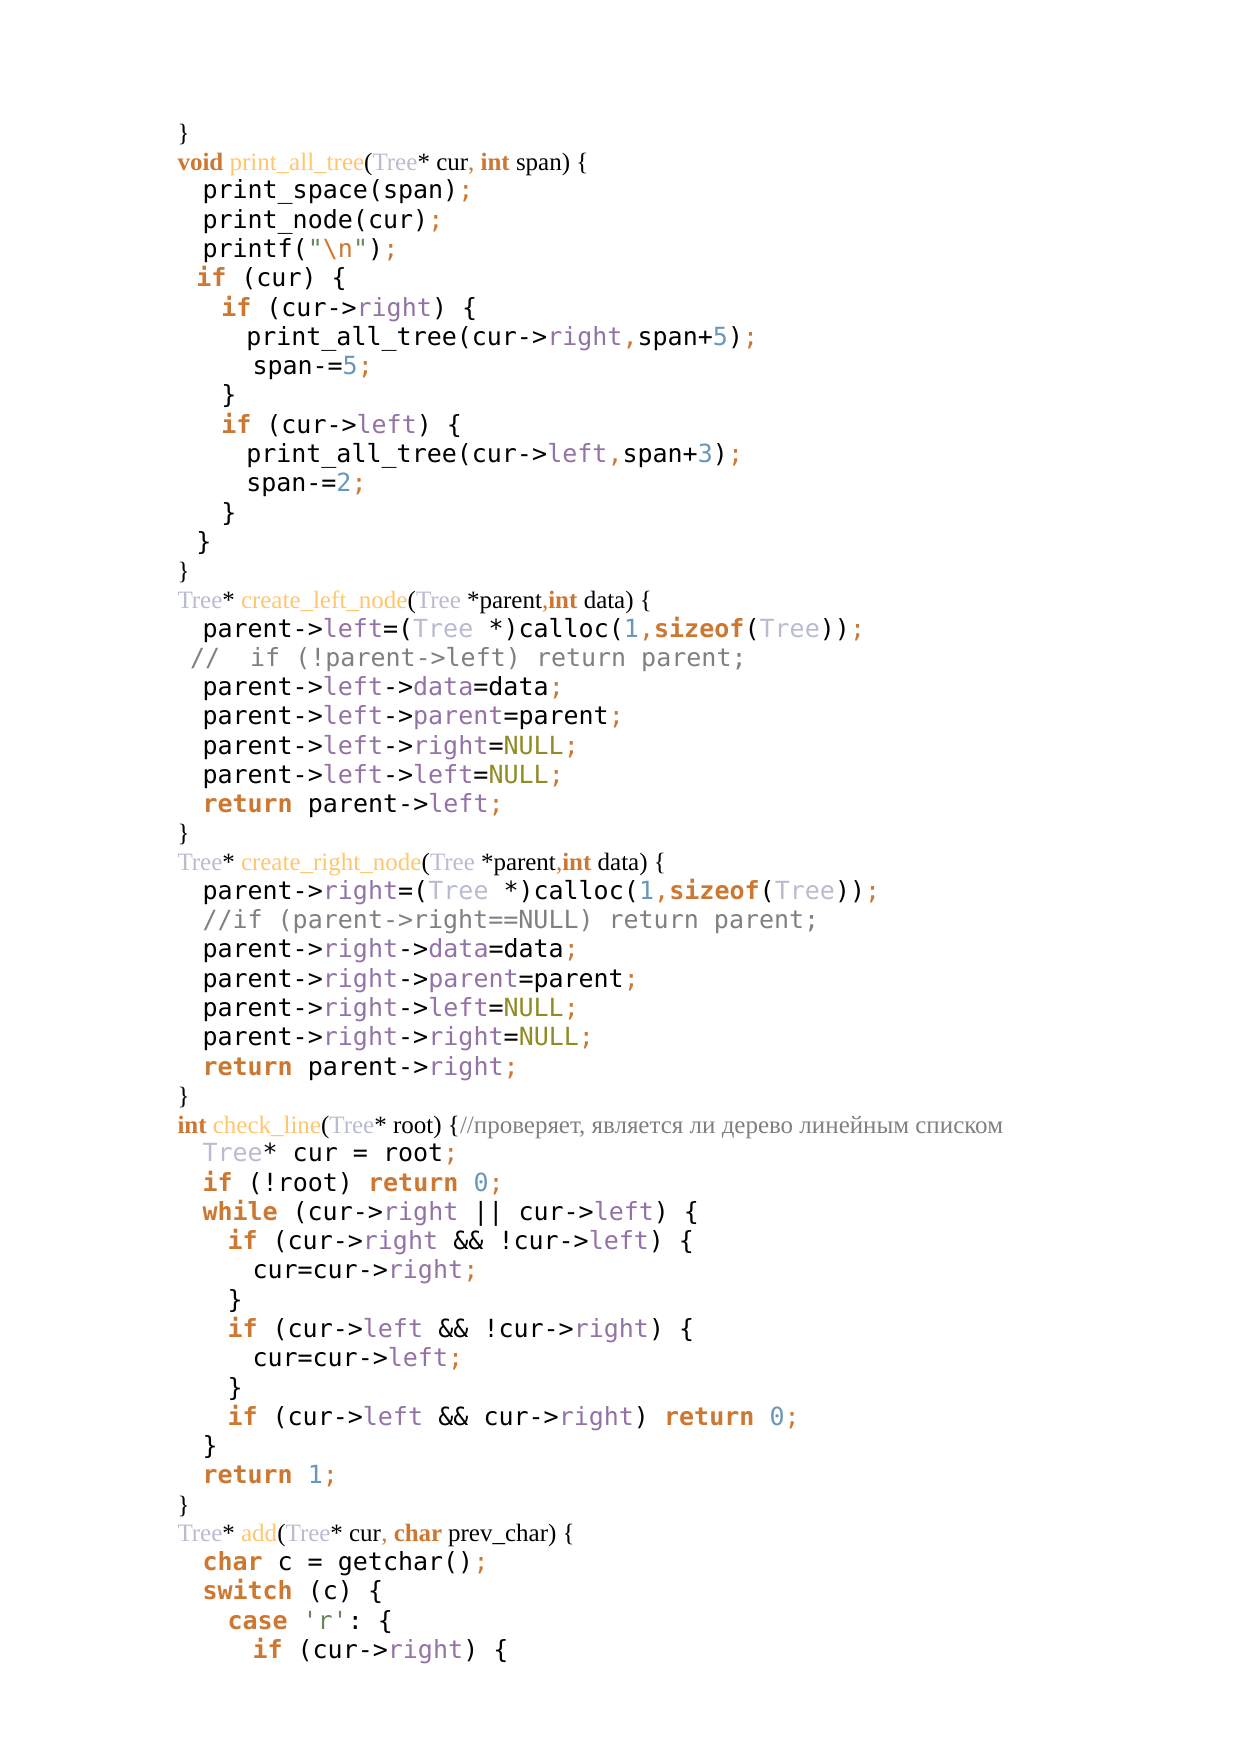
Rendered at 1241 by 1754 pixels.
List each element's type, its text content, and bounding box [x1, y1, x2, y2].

text } [177, 498, 1152, 527]
text Tree* cur = root; [177, 1138, 1152, 1168]
text parent->left->right=NULL; [177, 731, 1152, 760]
text span-=5; [177, 351, 1152, 381]
text if (!root) return 0; [177, 1168, 1152, 1197]
text } [177, 1373, 1152, 1402]
text parent->left->left=NULL; [177, 760, 1152, 789]
text print_all_tree(cur->left,span+3); [177, 439, 1152, 468]
text print_space(span); [177, 176, 1152, 205]
text if (cur->left && cur->right) return 0; [177, 1402, 1152, 1431]
text return parent->left; [177, 789, 1152, 818]
text if (cur->left && !cur->right) { [177, 1314, 1152, 1343]
text int check_line(Tree* root) {//проверяет, является ли дерево линейным списком [177, 1110, 1152, 1138]
text if (cur->left) { [177, 410, 1152, 439]
text } [177, 818, 1152, 847]
text Tree* create_left_node(Tree *parent,int data) { [177, 585, 1152, 614]
text } [177, 1490, 1152, 1518]
text //if (parent->right==NULL) return parent; [177, 905, 1152, 934]
text } [177, 1081, 1152, 1110]
text Tree* create_right_node(Tree *parent,int data) { [177, 847, 1152, 876]
text parent->right=(Tree *)calloc(1,sizeof(Tree)); [177, 876, 1152, 905]
text if (cur->right) { [177, 1635, 1152, 1664]
text void print_all_tree(Tree* cur, int span) { [177, 147, 1152, 176]
text parent->left->parent=parent; [177, 701, 1152, 731]
text parent->left->data=data; [177, 672, 1152, 701]
text parent->right->left=NULL; [177, 993, 1152, 1022]
text } [177, 556, 1152, 585]
text return 1; [177, 1460, 1152, 1490]
text } [177, 381, 1152, 410]
text if (cur) { [177, 263, 1152, 293]
text print_node(cur); [177, 205, 1152, 234]
text Tree* add(Tree* cur, char prev_char) { [177, 1518, 1152, 1547]
text printf("\n"); [177, 234, 1152, 263]
text print_all_tree(cur->right,span+5); [177, 322, 1152, 351]
text } [177, 527, 1152, 556]
text while (cur->right || cur->left) { [177, 1197, 1152, 1226]
text cur=cur->left; [177, 1343, 1152, 1373]
text } [177, 1431, 1152, 1460]
text parent->right->parent=parent; [177, 964, 1152, 993]
text span-=2; [177, 468, 1152, 498]
text parent->right->data=data; [177, 934, 1152, 964]
text parent->left=(Tree *)calloc(1,sizeof(Tree)); [177, 614, 1152, 643]
text char c = getchar(); [177, 1547, 1152, 1576]
text parent->right->right=NULL; [177, 1022, 1152, 1052]
text if (cur->right) { [177, 293, 1152, 322]
text return parent->right; [177, 1052, 1152, 1081]
text } [177, 1285, 1152, 1314]
text // if (!parent->left) return parent; [177, 643, 1152, 672]
text cur=cur->right; [177, 1256, 1152, 1285]
text case 'r': { [177, 1606, 1152, 1635]
text switch (c) { [177, 1576, 1152, 1606]
text if (cur->right && !cur->left) { [177, 1226, 1152, 1256]
text } [177, 118, 1152, 147]
